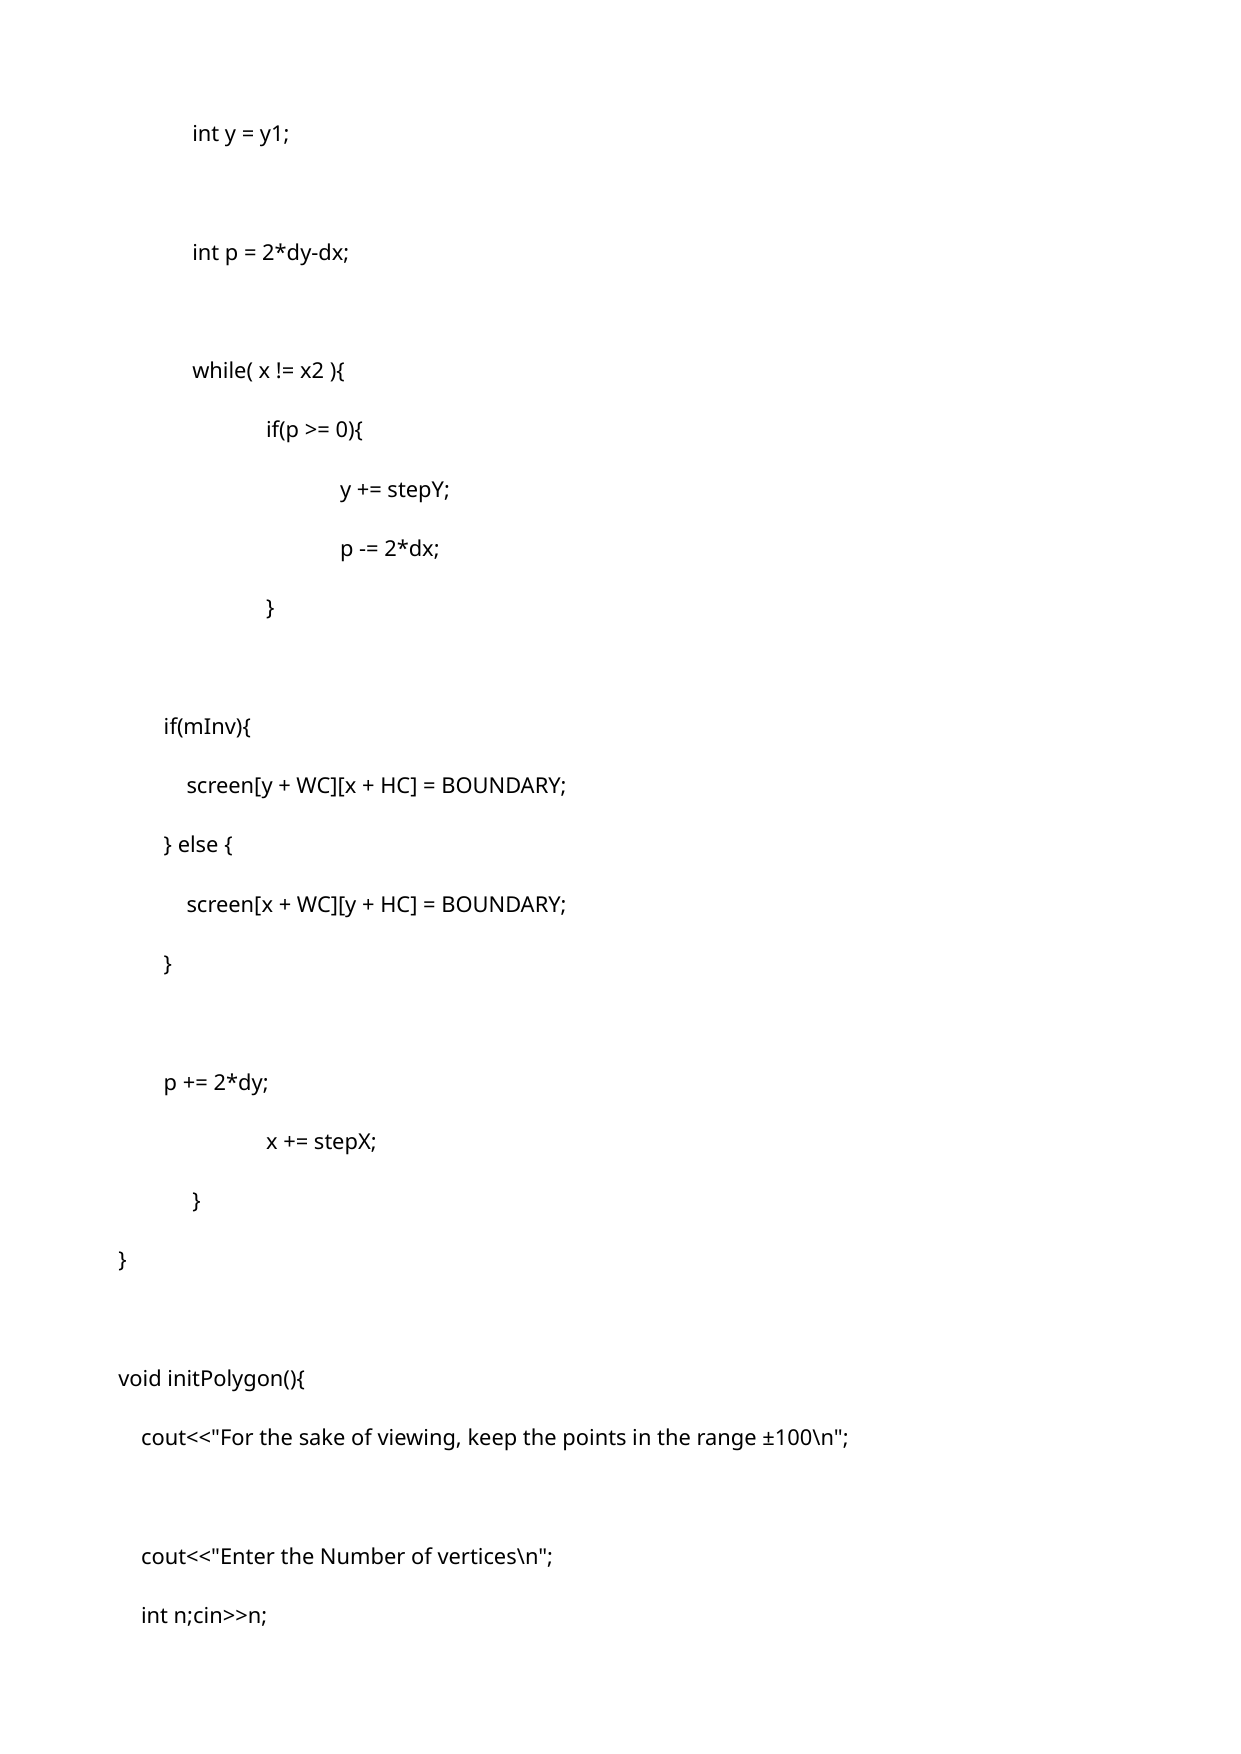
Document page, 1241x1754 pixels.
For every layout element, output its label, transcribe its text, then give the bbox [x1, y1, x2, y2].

text p += 2*dy; [118, 1066, 1122, 1096]
text } else { [118, 829, 1122, 859]
text if(mInv){ [118, 711, 1122, 741]
text void initPolygon(){ [118, 1363, 1122, 1393]
text x += stepX; [118, 1126, 1122, 1156]
text screen[y + WC][x + HC] = BOUNDARY; [118, 770, 1122, 800]
text p -= 2*dx; [118, 533, 1122, 563]
text int p = 2*dy-dx; [118, 237, 1122, 266]
text } [118, 1244, 1122, 1274]
text if(p >= 0){ [118, 414, 1122, 444]
text y += stepY; [118, 474, 1122, 503]
text int y = y1; [118, 118, 1122, 148]
text while( x != x2 ){ [118, 355, 1122, 385]
text } [118, 1185, 1122, 1215]
text int n;cin>>n; [118, 1600, 1122, 1630]
text } [118, 948, 1122, 978]
text } [118, 592, 1122, 622]
text cout<<"For the sake of viewing, keep the points in the range ±100\n"; [118, 1422, 1122, 1452]
text cout<<"Enter the Number of vertices\n"; [118, 1541, 1122, 1570]
text screen[x + WC][y + HC] = BOUNDARY; [118, 889, 1122, 918]
